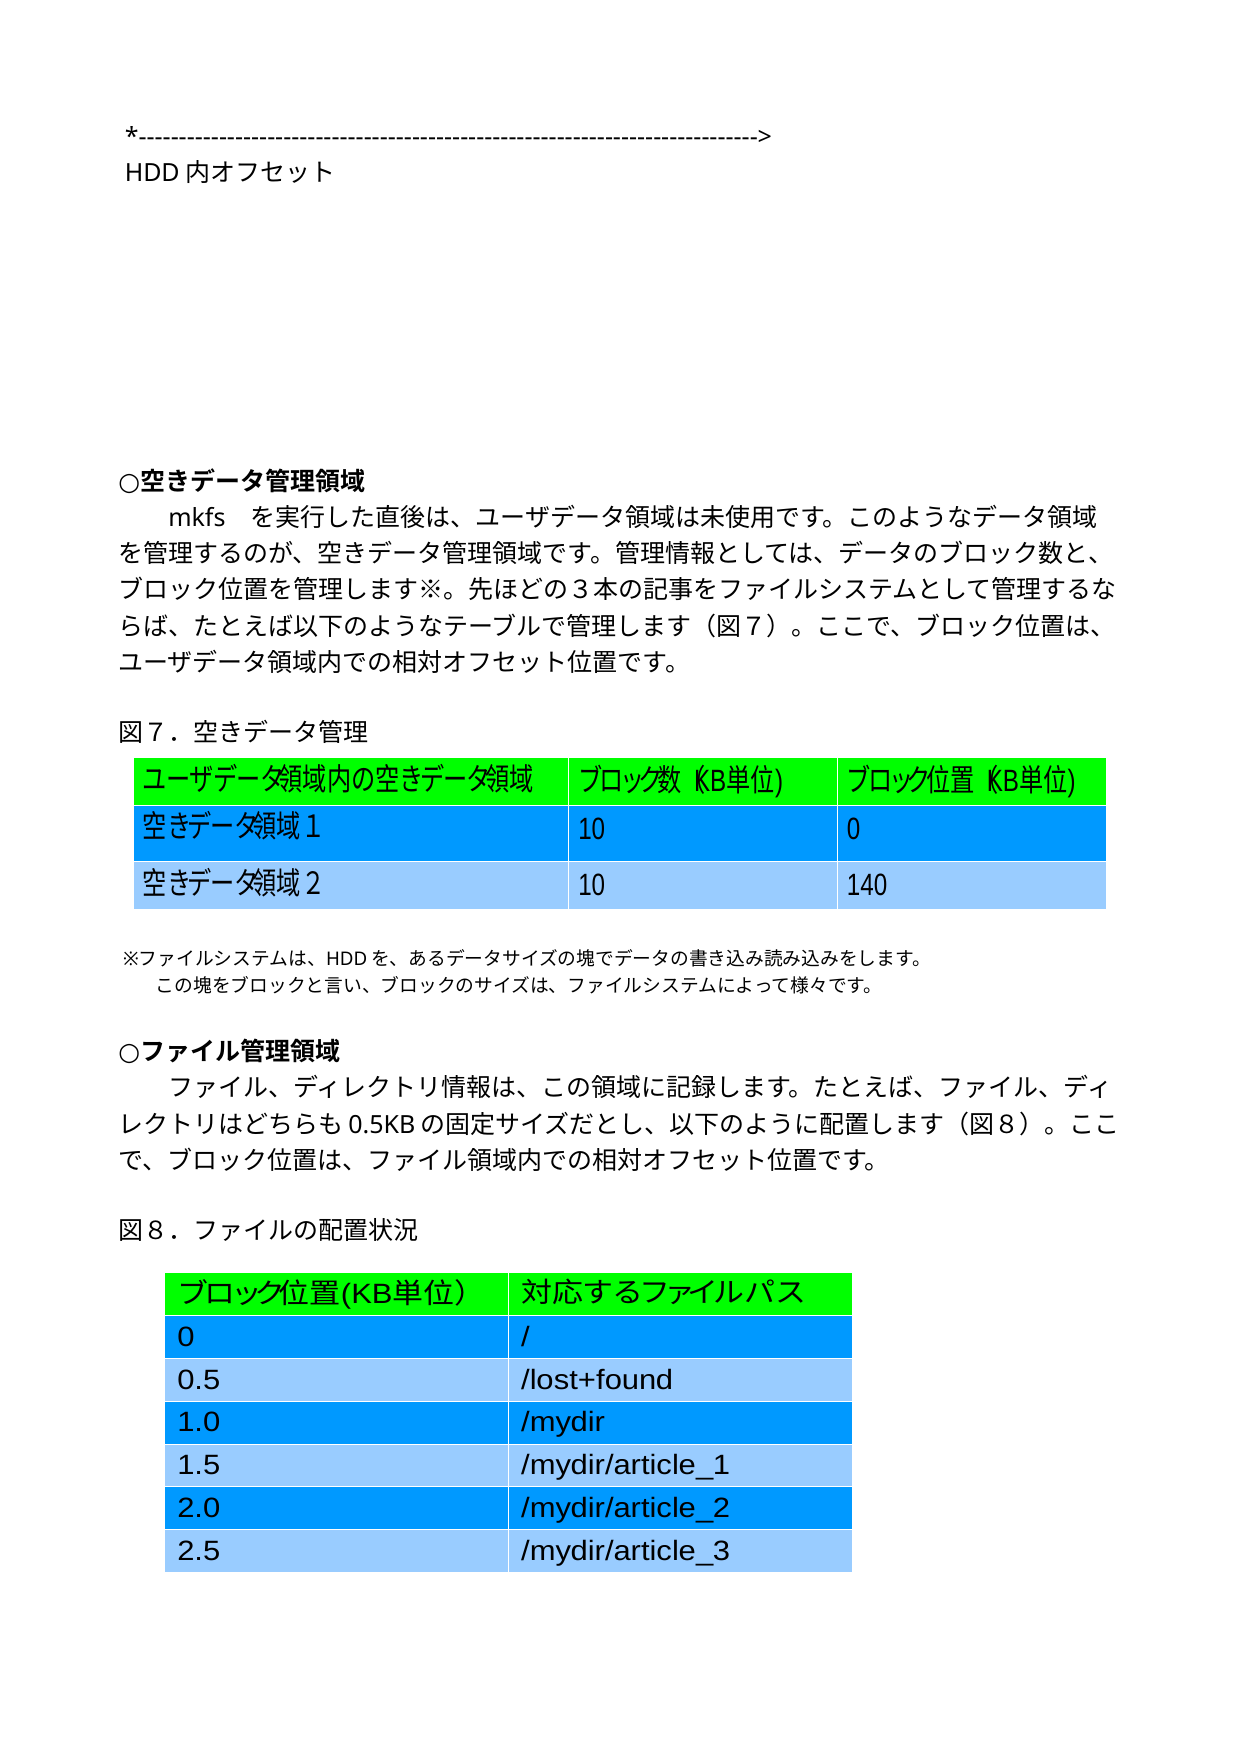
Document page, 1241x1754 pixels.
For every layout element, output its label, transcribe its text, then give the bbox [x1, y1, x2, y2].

text *-----------------------------------------------------------------------------> [118, 118, 1122, 152]
text HDD内オフセット [118, 152, 1122, 188]
text この塊をブロックと言い、ブロックのサイズは、ファイルシステムによって様々です。 [118, 970, 1122, 997]
text ○ファイル管理領域 [118, 1032, 1122, 1068]
text mkfs を実行した直後は、ユーザデータ領域は未使用です。このようなデータ領域を管理するのが、空きデータ管理領域です。管理情報としては、データのブロック数と、ブロック位置を管理します※。先ほどの３本の記事をファイルシステムとして管理するならば、たとえば以下のようなテーブルで管理します（図７）。ここで、ブロック位置は、ユーザデータ領域内での相対オフセット位置です。 [118, 497, 1122, 678]
text ○空きデータ管理領域 [118, 461, 1122, 497]
text 図８．ファイルの配置状況 [118, 1211, 1122, 1247]
text 図７．空きデータ管理 [118, 712, 1122, 749]
text ファイル、ディレクトリ情報は、この領域に記録します。たとえば、ファイル、ディレクトリはどちらも0.5KBの固定サイズだとし、以下のように配置します（図８）。ここで、ブロック位置は、ファイル領域内での相対オフセット位置です。 [118, 1068, 1122, 1177]
text ※ファイルシステムは、HDDを、あるデータサイズの塊でデータの書き込み読み込みをします。 [118, 943, 1122, 970]
